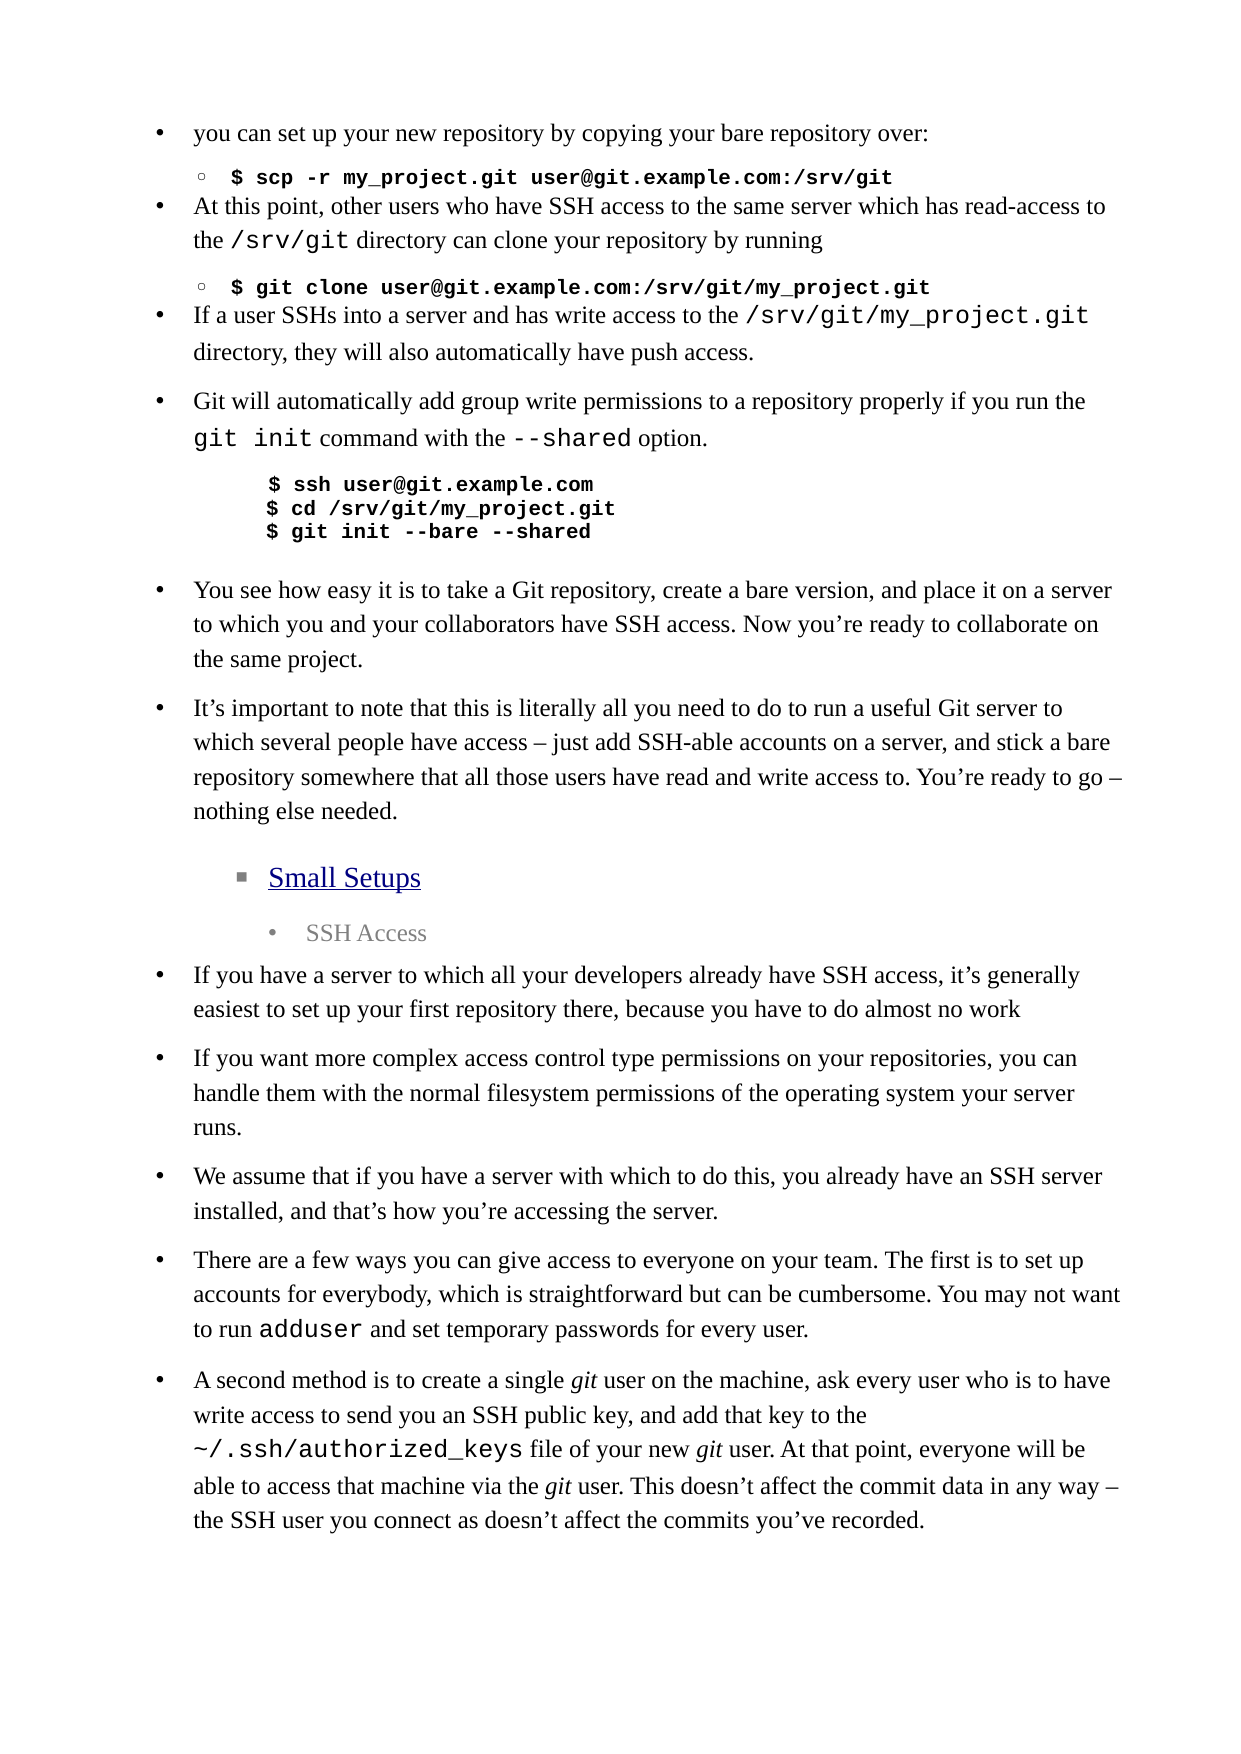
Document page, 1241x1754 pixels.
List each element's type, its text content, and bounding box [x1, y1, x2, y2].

subtitle SSH Access [268, 918, 1122, 947]
list It’s important to note that this is literally all you need to do to run a useful Git server to which several people have access – just add SSH-able accounts on a server, and stick a bare repository somewhere that all those users have read and write access to. You’re ready to go – nothing else needed. [156, 693, 1122, 825]
text $ git init --bare --shared [118, 522, 1122, 545]
list you can set up your new repository by copying your bare repository over: [156, 118, 1122, 147]
list We assume that if you have a server with which to do this, you already have an SSH server installed, and that’s how you’re accessing the server. [156, 1161, 1122, 1224]
list $ git clone user@git.example.com:/srv/git/my_project.git [193, 277, 1122, 301]
list At this point, other users who have SSH access to the same server which has read-access to the /srv/git directory can clone your repository by running [156, 191, 1122, 256]
list $ ssh user@git.example.com [231, 474, 1122, 498]
text $ cd /srv/git/my_project.git [118, 498, 1122, 522]
list You see how easy it is to take a Git repository, create a bare version, and place it on a server to which you and your collaborators have SSH access. Now you’re ready to collaborate on the same project. [156, 575, 1122, 672]
list If you want more complex access control type permissions on your repositories, you can handle them with the normal filesystem permissions of the operating system your server runs. [156, 1043, 1122, 1141]
list $ scp -r my_project.git user@git.example.com:/srv/git [193, 167, 1122, 191]
subtitle Small Setups [231, 860, 1122, 893]
list If a user SSHs into a server and has write access to the /srv/git/my_project.git directory, they will also automatically have push access. [156, 301, 1122, 366]
list A second method is to create a single git user on the machine, ask every user who is to have write access to send you an SSH public key, and add that key to the ~/.ssh/authorized_keys file of your new git user. At that point, everyone will be able to access that machine via the git user. This doesn’t affect the commit data in any way – the SSH user you connect as doesn’t affect the commits you’ve recorded. [156, 1365, 1122, 1534]
list Git will automatically add group write permissions to a repository properly if you run the git init command with the --shared option. [156, 386, 1122, 453]
list If you have a server to which all your developers already have SSH access, it’s generally easiest to set up your first repository there, because you have to do almost no work [156, 960, 1122, 1023]
list There are a few ways you can give access to everyone on your team. The first is to set up accounts for everybody, which is straightforward but can be cumbersome. You may not want to run adduser and set temporary passwords for every user. [156, 1245, 1122, 1344]
